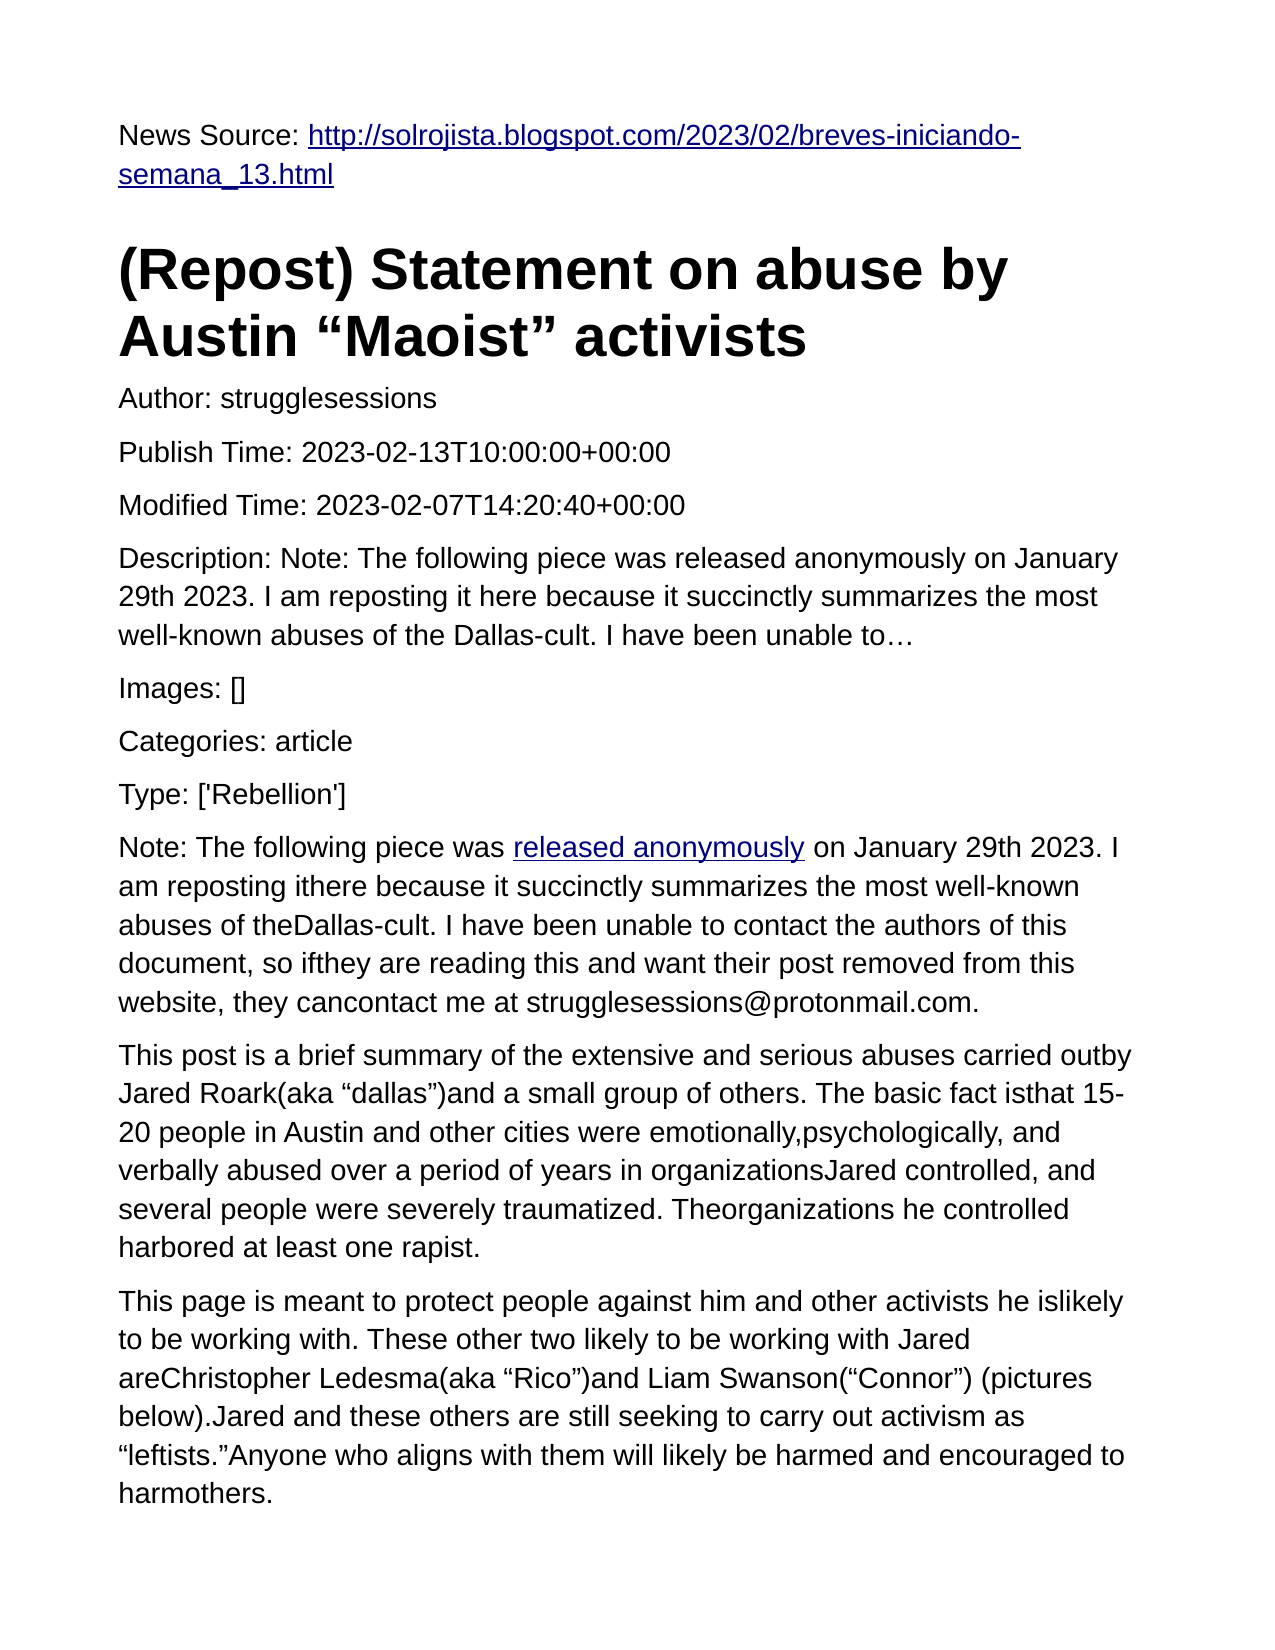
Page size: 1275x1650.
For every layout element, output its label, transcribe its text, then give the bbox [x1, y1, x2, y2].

subtitle (Repost) Statement on abuse by Austin “Maoist” activists [118, 235, 1157, 369]
text Note: The following piece was released anonymously on January 29th 2023. I am reposting ithere because it succinctly summarizes the most well-known abuses of theDallas-cult. I have been unable to contact the authors of this document, so ifthey are reading this and want their post removed from this website, they cancontact me at strugglesessions@protonmail.com. [118, 830, 1157, 1018]
text Images: [] [118, 671, 1157, 704]
text Type: ['Rebellion'] [118, 777, 1157, 811]
text Publish Time: 2023-02-13T10:00:00+00:00 [118, 434, 1157, 468]
text Modified Time: 2023-02-07T14:20:40+00:00 [118, 488, 1157, 521]
text Author: strugglesessions [118, 381, 1157, 415]
text This page is meant to protect people against him and other activists he islikely to be working with. These other two likely to be working with Jared areChristopher Ledesma(aka “Rico”)and Liam Swanson(“Connor”) (pictures below).Jared and these others are still seeking to carry out activism as “leftists.”Anyone who aligns with them will likely be harmed and encouraged to harmothers. [118, 1283, 1157, 1510]
text Description: Note: The following piece was released anonymously on January 29th 2023. I am reposting it here because it succinctly summarizes the most well-known abuses of the Dallas-cult. I have been unable to… [118, 541, 1157, 651]
text This post is a brief summary of the extensive and serious abuses carried outby Jared Roark(aka “dallas”)and a small group of others. The basic fact isthat 15-20 people in Austin and other cities were emotionally,psychologically, and verbally abused over a period of years in organizationsJared controlled, and several people were severely traumatized. Theorganizations he controlled harbored at least one rapist. [118, 1038, 1157, 1264]
text Categories: article [118, 724, 1157, 758]
text News Source: http://solrojista.blogspot.com/2023/02/breves-iniciando-semana_13.html [118, 118, 1157, 190]
